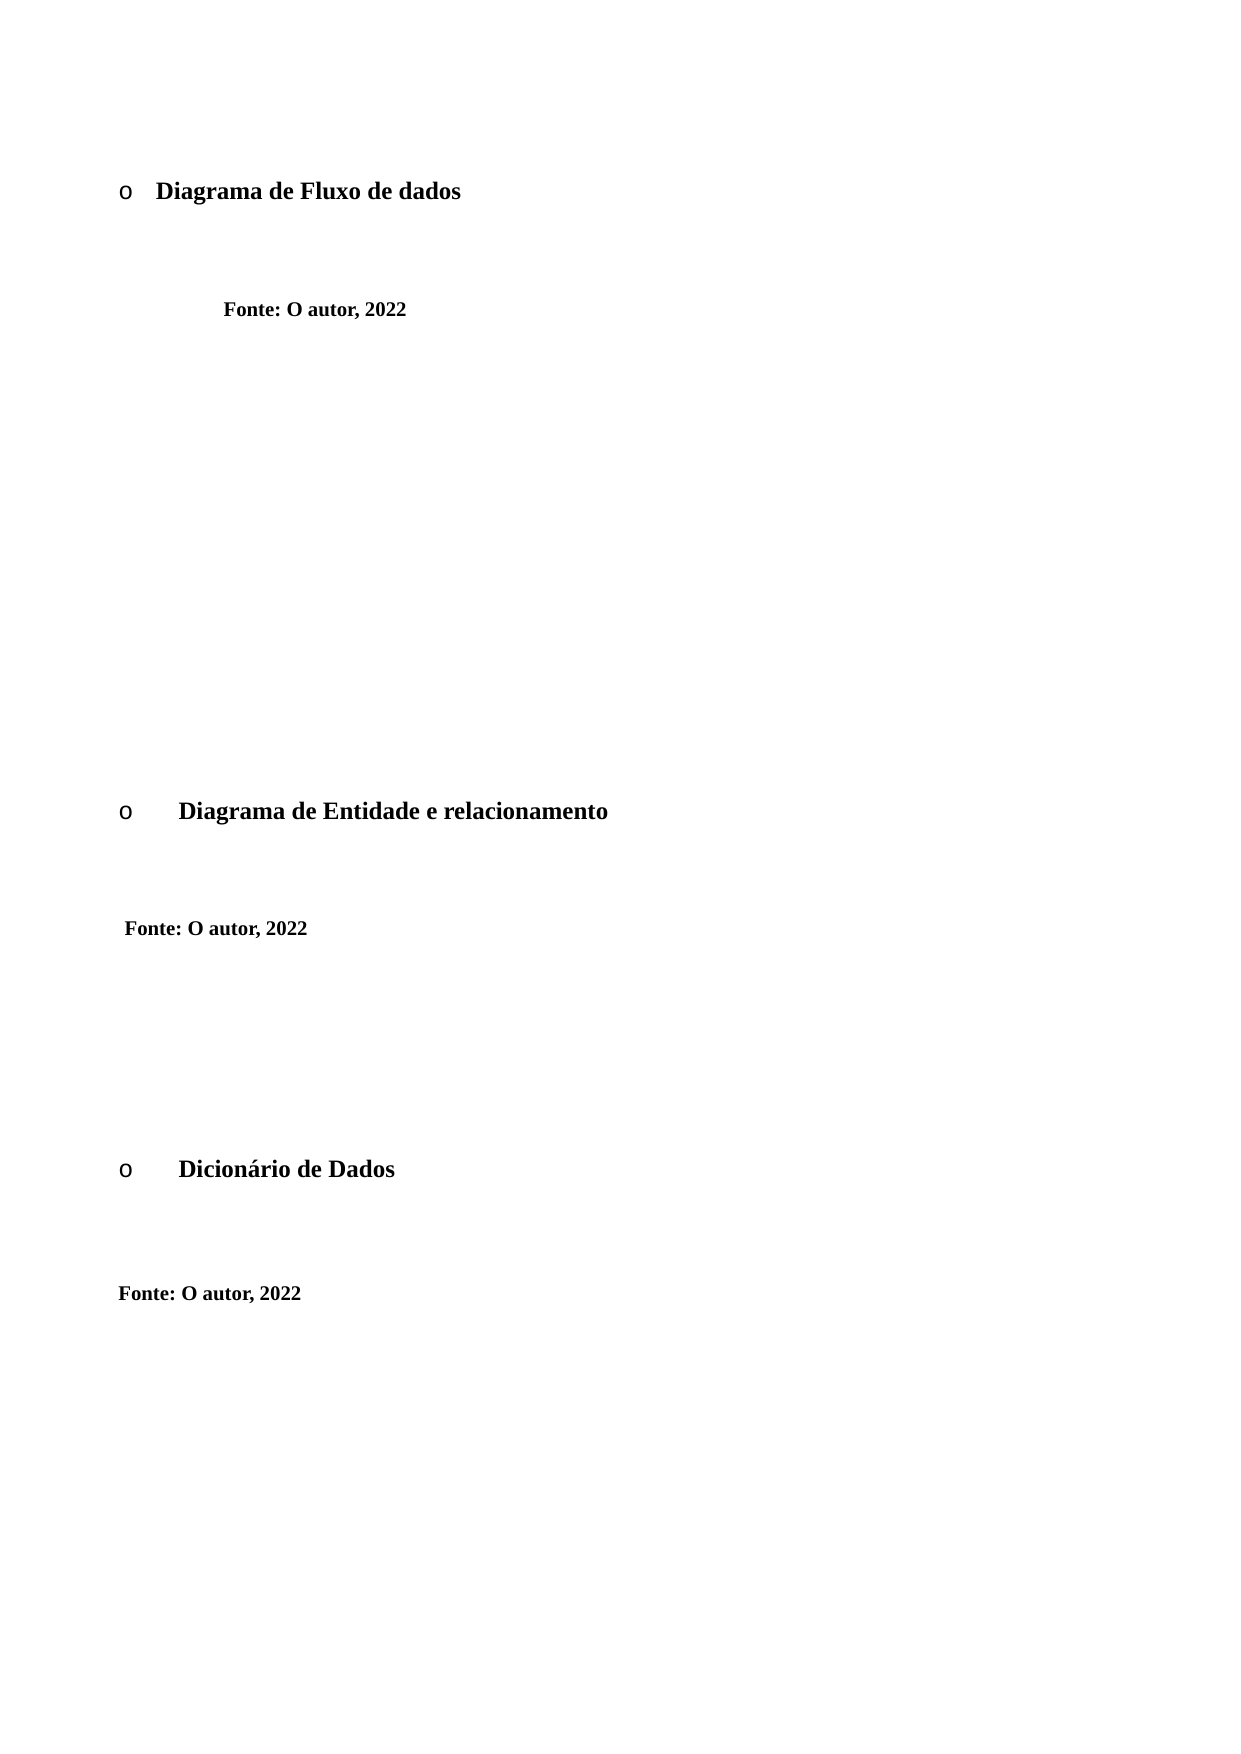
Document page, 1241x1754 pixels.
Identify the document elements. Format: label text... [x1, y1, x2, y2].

text Fonte: O autor, 2022 [118, 912, 1122, 941]
subtitle Diagrama de Fluxo de dados [118, 176, 1122, 207]
text Fonte: O autor, 2022 [118, 1281, 1122, 1305]
subtitle Diagrama de Entidade e relacionamento [118, 796, 1122, 827]
subtitle Dicionário de Dados [118, 1154, 1122, 1185]
text Fonte: O autor, 2022 [118, 293, 1122, 321]
